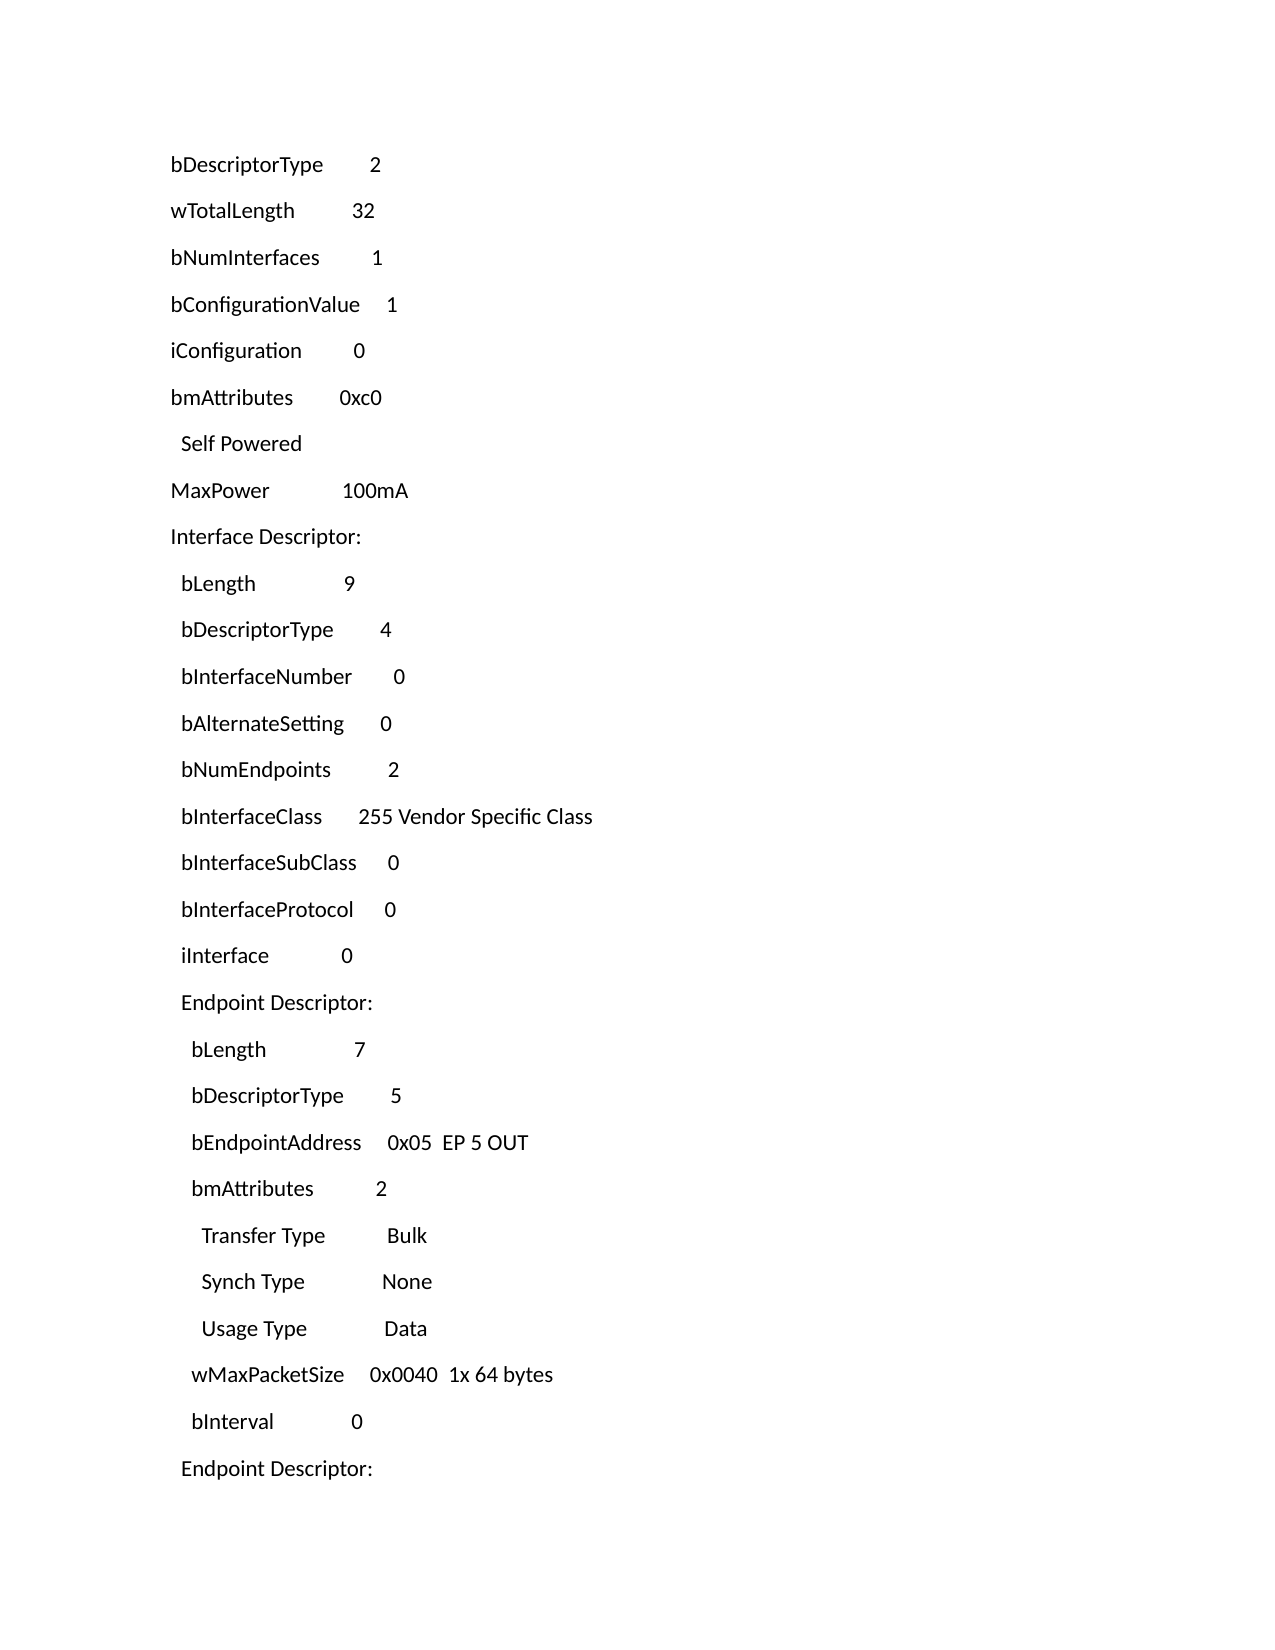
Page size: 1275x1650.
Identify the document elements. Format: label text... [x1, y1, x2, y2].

text Endpoint Descriptor: [150, 1454, 1125, 1482]
text bDescriptorType 2 [150, 150, 1125, 178]
text bAlternateSetting 0 [150, 709, 1125, 737]
text bEndpointAddress 0x05 EP 5 OUT [150, 1128, 1125, 1156]
text Self Powered [150, 429, 1125, 457]
text Usage Type Data [150, 1314, 1125, 1342]
text iConfiguration 0 [150, 336, 1125, 364]
text bDescriptorType 4 [150, 616, 1125, 644]
text bInterfaceProtocol 0 [150, 895, 1125, 923]
text bInterfaceClass 255 Vendor Specific Class [150, 802, 1125, 830]
text bLength 7 [150, 1035, 1125, 1063]
text Synch Type None [150, 1267, 1125, 1296]
text bInterfaceSubClass 0 [150, 848, 1125, 876]
text wMaxPacketSize 0x0040 1x 64 bytes [150, 1361, 1125, 1389]
text bInterval 0 [150, 1407, 1125, 1435]
text bDescriptorType 5 [150, 1081, 1125, 1109]
text Interface Descriptor: [150, 522, 1125, 551]
text bmAttributes 0xc0 [150, 383, 1125, 411]
text MaxPower 100mA [150, 476, 1125, 504]
text Endpoint Descriptor: [150, 988, 1125, 1016]
text iInterface 0 [150, 942, 1125, 969]
text bConfigurationValue 1 [150, 290, 1125, 318]
text bLength 9 [150, 569, 1125, 597]
text bInterfaceNumber 0 [150, 662, 1125, 690]
text bNumInterfaces 1 [150, 243, 1125, 271]
text bNumEndpoints 2 [150, 755, 1125, 783]
text Transfer Type Bulk [150, 1221, 1125, 1249]
text wTotalLength 32 [150, 197, 1125, 224]
text bmAttributes 2 [150, 1174, 1125, 1202]
